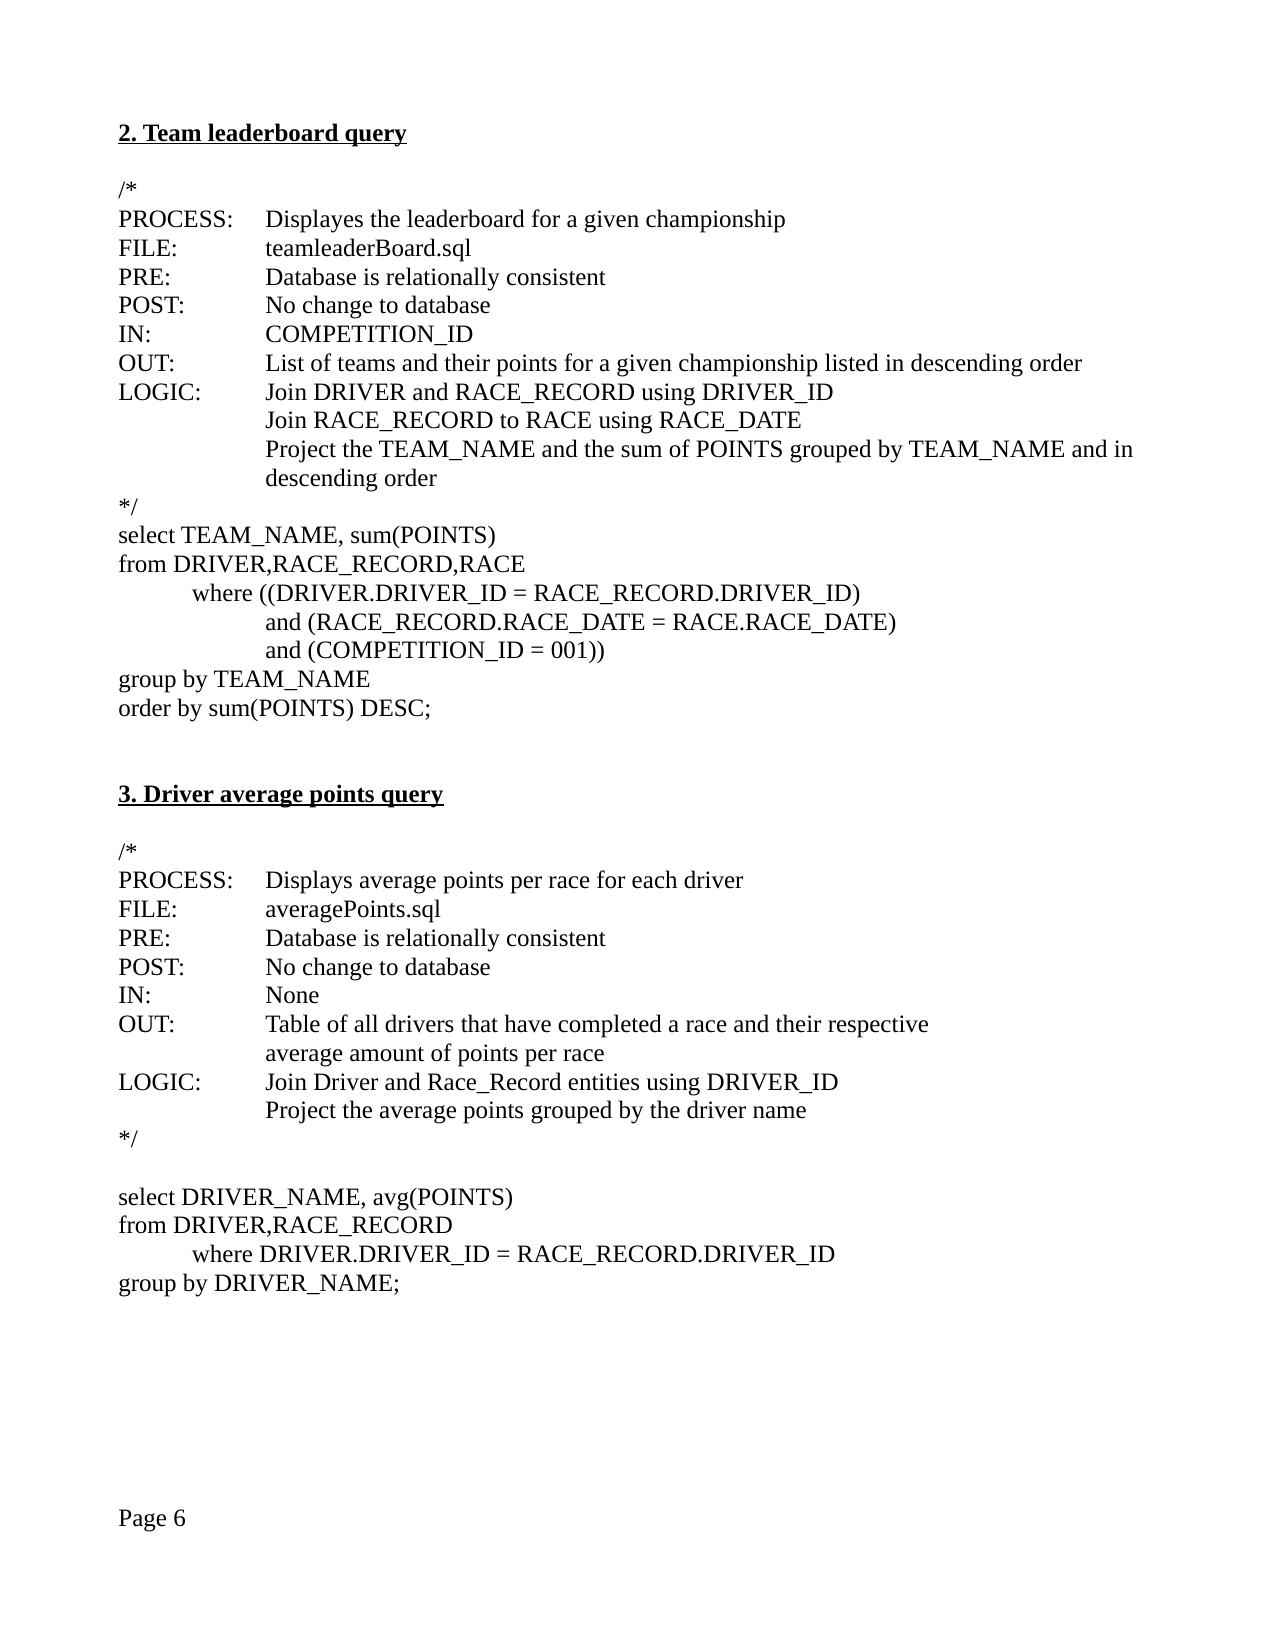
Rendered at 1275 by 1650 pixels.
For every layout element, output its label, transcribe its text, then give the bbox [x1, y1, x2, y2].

text order by sum(POINTS) DESC; [118, 693, 1157, 722]
text and (RACE_RECORD.RACE_DATE = RACE.RACE_DATE) [118, 607, 1157, 636]
text POST: No change to database [118, 291, 1157, 319]
text PROCESS: Displayes the leaderboard for a given championship [118, 204, 1157, 233]
text OUT: Table of all drivers that have completed a race and their respective [118, 1009, 1157, 1038]
text and (COMPETITION_ID = 001)) [118, 636, 1157, 664]
text PROCESS: Displays average points per race for each driver [118, 866, 1157, 894]
text Project the TEAM_NAME and the sum of POINTS grouped by TEAM_NAME and in descending order [118, 434, 1157, 492]
text average amount of points per race [118, 1038, 1157, 1067]
text from DRIVER,RACE_RECORD [118, 1211, 1157, 1239]
text from DRIVER,RACE_RECORD,RACE [118, 549, 1157, 578]
text /* [118, 176, 1157, 204]
text where ((DRIVER.DRIVER_ID = RACE_RECORD.DRIVER_ID) [118, 578, 1157, 607]
text LOGIC: Join Driver and Race_Record entities using DRIVER_ID [118, 1067, 1157, 1096]
text 3. Driver average points query [118, 779, 1157, 808]
text select TEAM_NAME, sum(POINTS) [118, 521, 1157, 549]
text PRE: Database is relationally consistent [118, 262, 1157, 291]
text IN: COMPETITION_ID [118, 319, 1157, 348]
text Join RACE_RECORD to RACE using RACE_DATE [118, 406, 1157, 434]
text select DRIVER_NAME, avg(POINTS) [118, 1182, 1157, 1211]
text FILE: teamleaderBoard.sql [118, 233, 1157, 262]
text FILE: averagePoints.sql [118, 894, 1157, 923]
text 2. Team leaderboard query [118, 118, 1157, 147]
text IN: None [118, 981, 1157, 1009]
text Project the average points grouped by the driver name [118, 1096, 1157, 1124]
text LOGIC: Join DRIVER and RACE_RECORD using DRIVER_ID [118, 377, 1157, 406]
text group by DRIVER_NAME; [118, 1268, 1157, 1297]
text OUT: List of teams and their points for a given championship listed in descending order [118, 348, 1157, 377]
text POST: No change to database [118, 952, 1157, 981]
text /* [118, 837, 1157, 866]
text PRE: Database is relationally consistent [118, 923, 1157, 952]
text */ [118, 492, 1157, 521]
text group by TEAM_NAME [118, 664, 1157, 693]
text where DRIVER.DRIVER_ID = RACE_RECORD.DRIVER_ID [118, 1239, 1157, 1268]
text */ [118, 1124, 1157, 1153]
